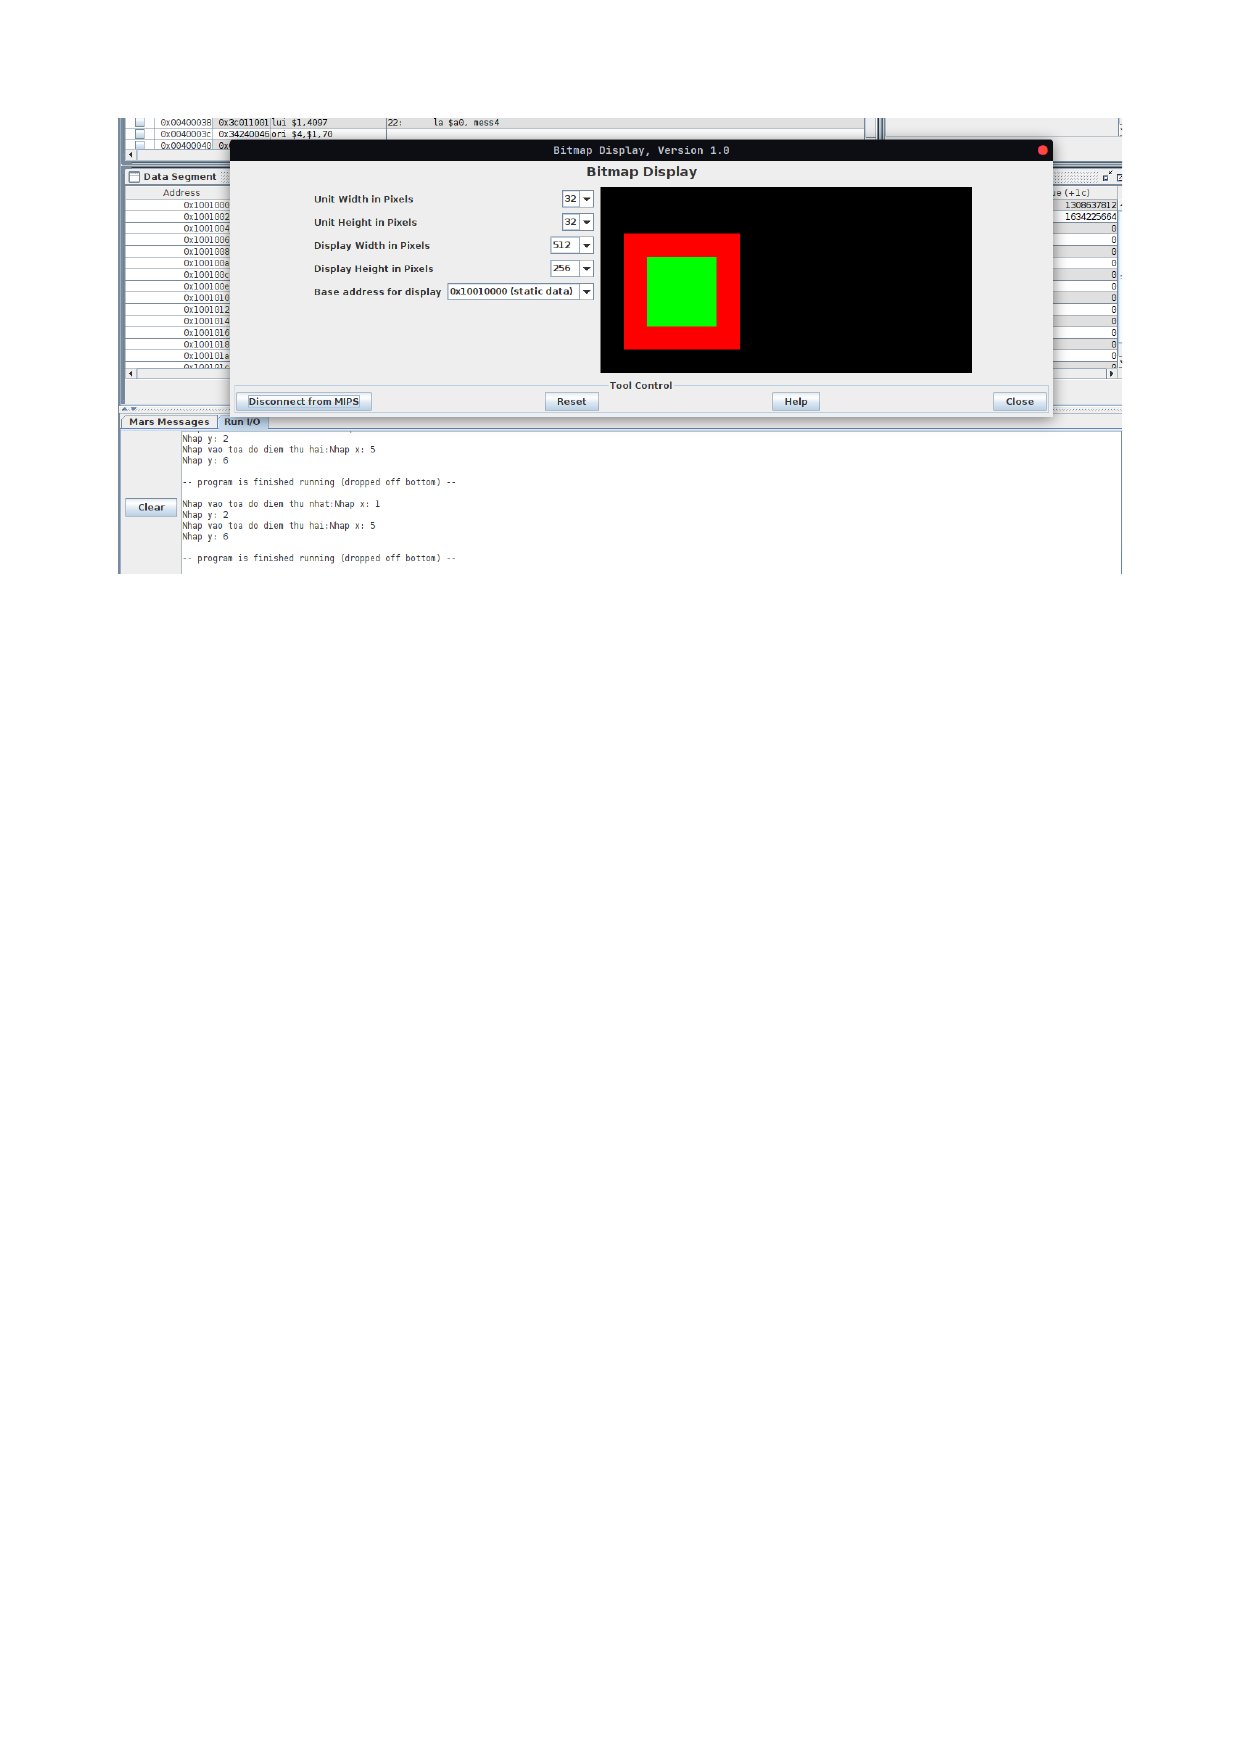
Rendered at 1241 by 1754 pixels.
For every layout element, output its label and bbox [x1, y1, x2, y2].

picture [118, 118, 1123, 574]
